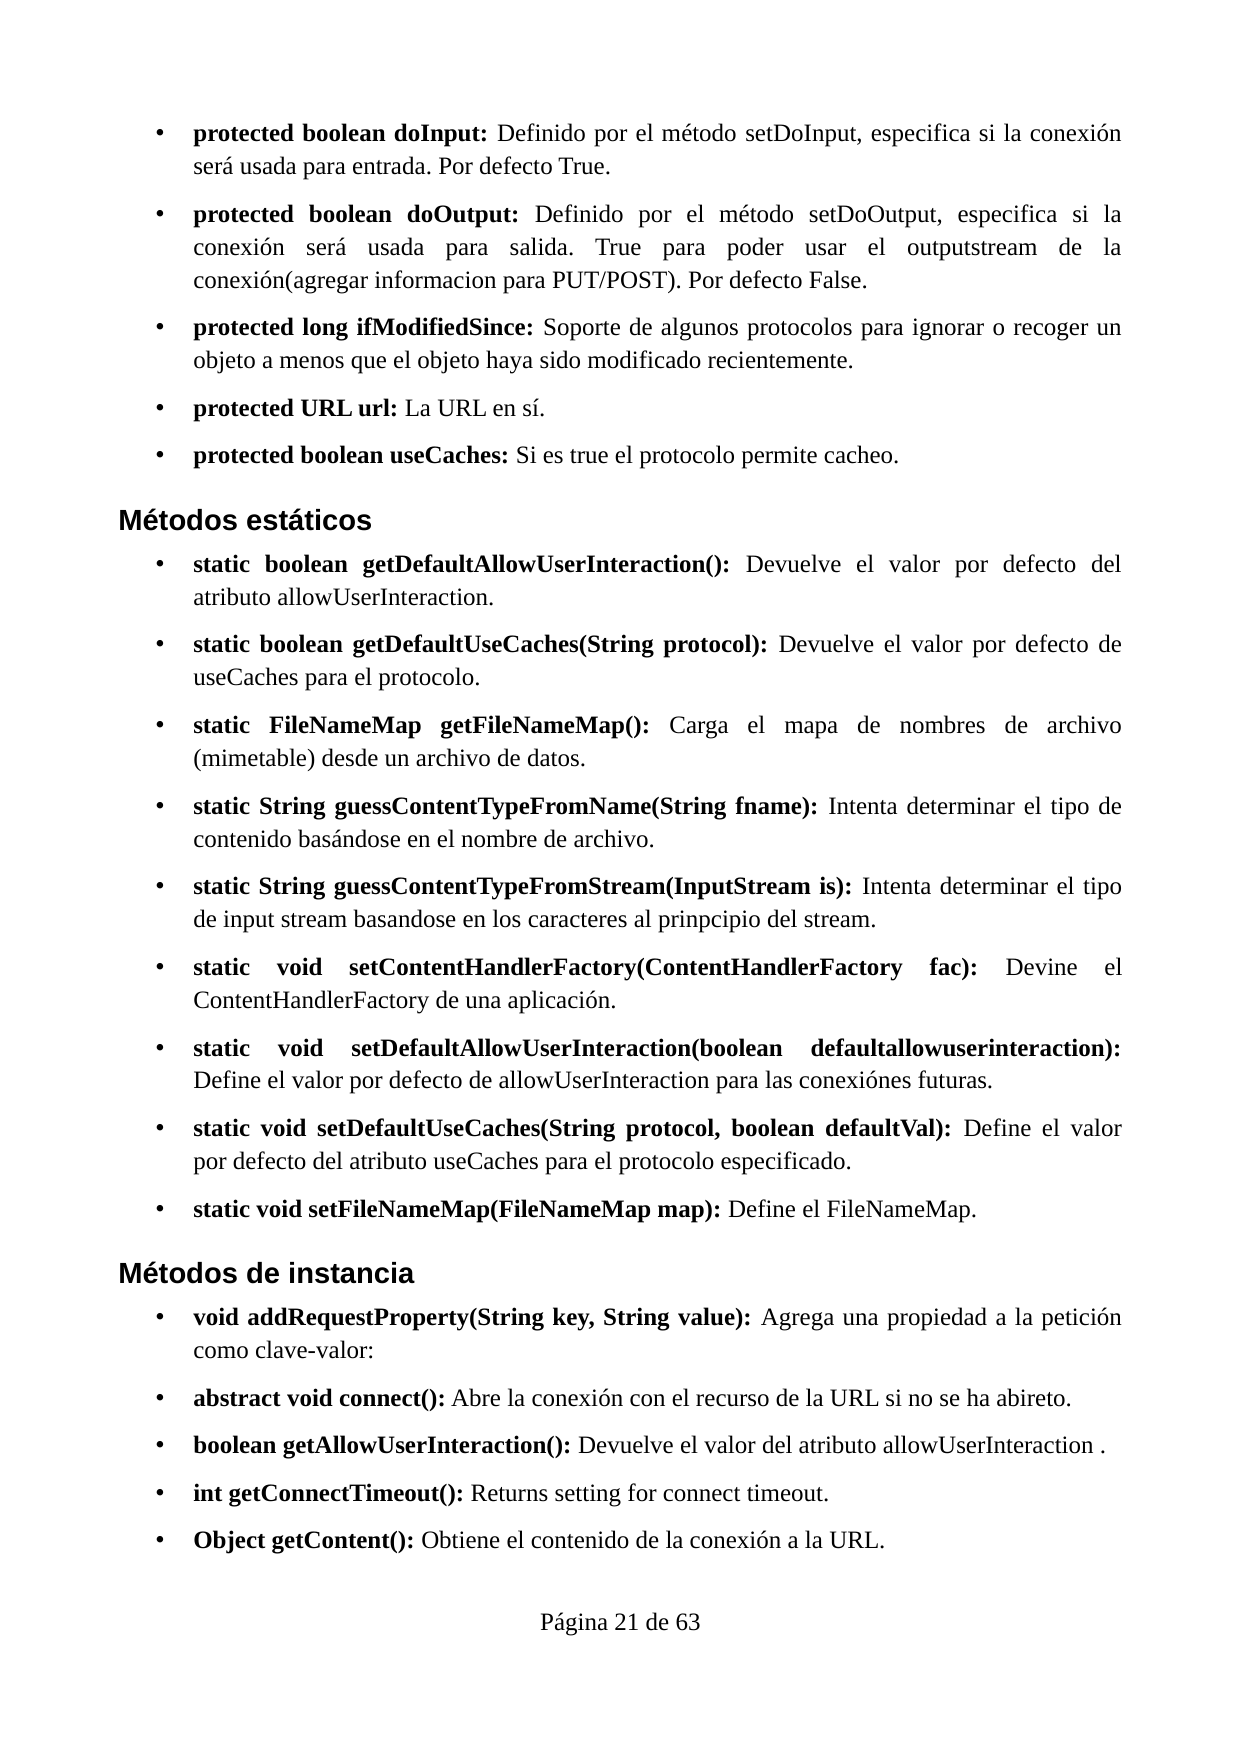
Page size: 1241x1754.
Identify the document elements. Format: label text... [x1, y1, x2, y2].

list protected URL url: La URL en sí. [156, 393, 1122, 422]
list abstract void connect(): Abre la conexión con el recurso de la URL si no se ha abireto. [156, 1383, 1122, 1411]
list void addRequestProperty(String key, String value): Agrega una propiedad a la petición como clave-valor: [156, 1302, 1122, 1364]
list protected long ifModifiedSince: Soporte de algunos protocolos para ignorar o recoger un objeto a menos que el objeto haya sido modificado recientemente. [156, 312, 1122, 374]
list static void setDefaultUseCaches(String protocol, boolean defaultVal): Define el valor por defecto del atributo useCaches para el protocolo especificado. [156, 1113, 1122, 1175]
list static boolean getDefaultUseCaches(String protocol): Devuelve el valor por defecto de useCaches para el protocolo. [156, 629, 1122, 691]
list static void setDefaultAllowUserInteraction(boolean defaultallowuserinteraction): Define el valor por defecto de allowUserInteraction para las conexiónes futuras. [156, 1033, 1122, 1094]
list boolean getAllowUserInteraction(): Devuelve el valor del atributo allowUserInteraction . [156, 1430, 1122, 1459]
subtitle Métodos estáticos [118, 503, 1122, 536]
list static String guessContentTypeFromName(String fname): Intenta determinar el tipo de contenido basándose en el nombre de archivo. [156, 791, 1122, 852]
list static FileNameMap getFileNameMap(): Carga el mapa de nombres de archivo (mimetable) desde un archivo de datos. [156, 710, 1122, 772]
list static boolean getDefaultAllowUserInteraction(): Devuelve el valor por defecto del atributo allowUserInteraction. [156, 549, 1122, 611]
list int getConnectTimeout(): Returns setting for connect timeout. [156, 1478, 1122, 1507]
list protected boolean doOutput: Definido por el método setDoOutput, especifica si la conexión será usada para salida. True para poder usar el outputstream de la conexión(agregar informacion para PUT/POST). Por defecto False. [156, 199, 1122, 293]
list protected boolean useCaches: Si es true el protocolo permite cacheo. [156, 441, 1122, 469]
list protected boolean doInput: Definido por el método setDoInput, especifica si la conexión será usada para entrada. Por defecto True. [156, 118, 1122, 180]
list static void setContentHandlerFactory(ContentHandlerFactory fac): Devine el ContentHandlerFactory de una aplicación. [156, 952, 1122, 1014]
list static String guessContentTypeFromStream(InputStream is): Intenta determinar el tipo de input stream basandose en los caracteres al prinpcipio del stream. [156, 871, 1122, 933]
list Object getContent(): Obtiene el contenido de la conexión a la URL. [156, 1526, 1122, 1554]
subtitle Métodos de instancia [118, 1256, 1122, 1289]
list static void setFileNameMap(FileNameMap map): Define el FileNameMap. [156, 1194, 1122, 1223]
